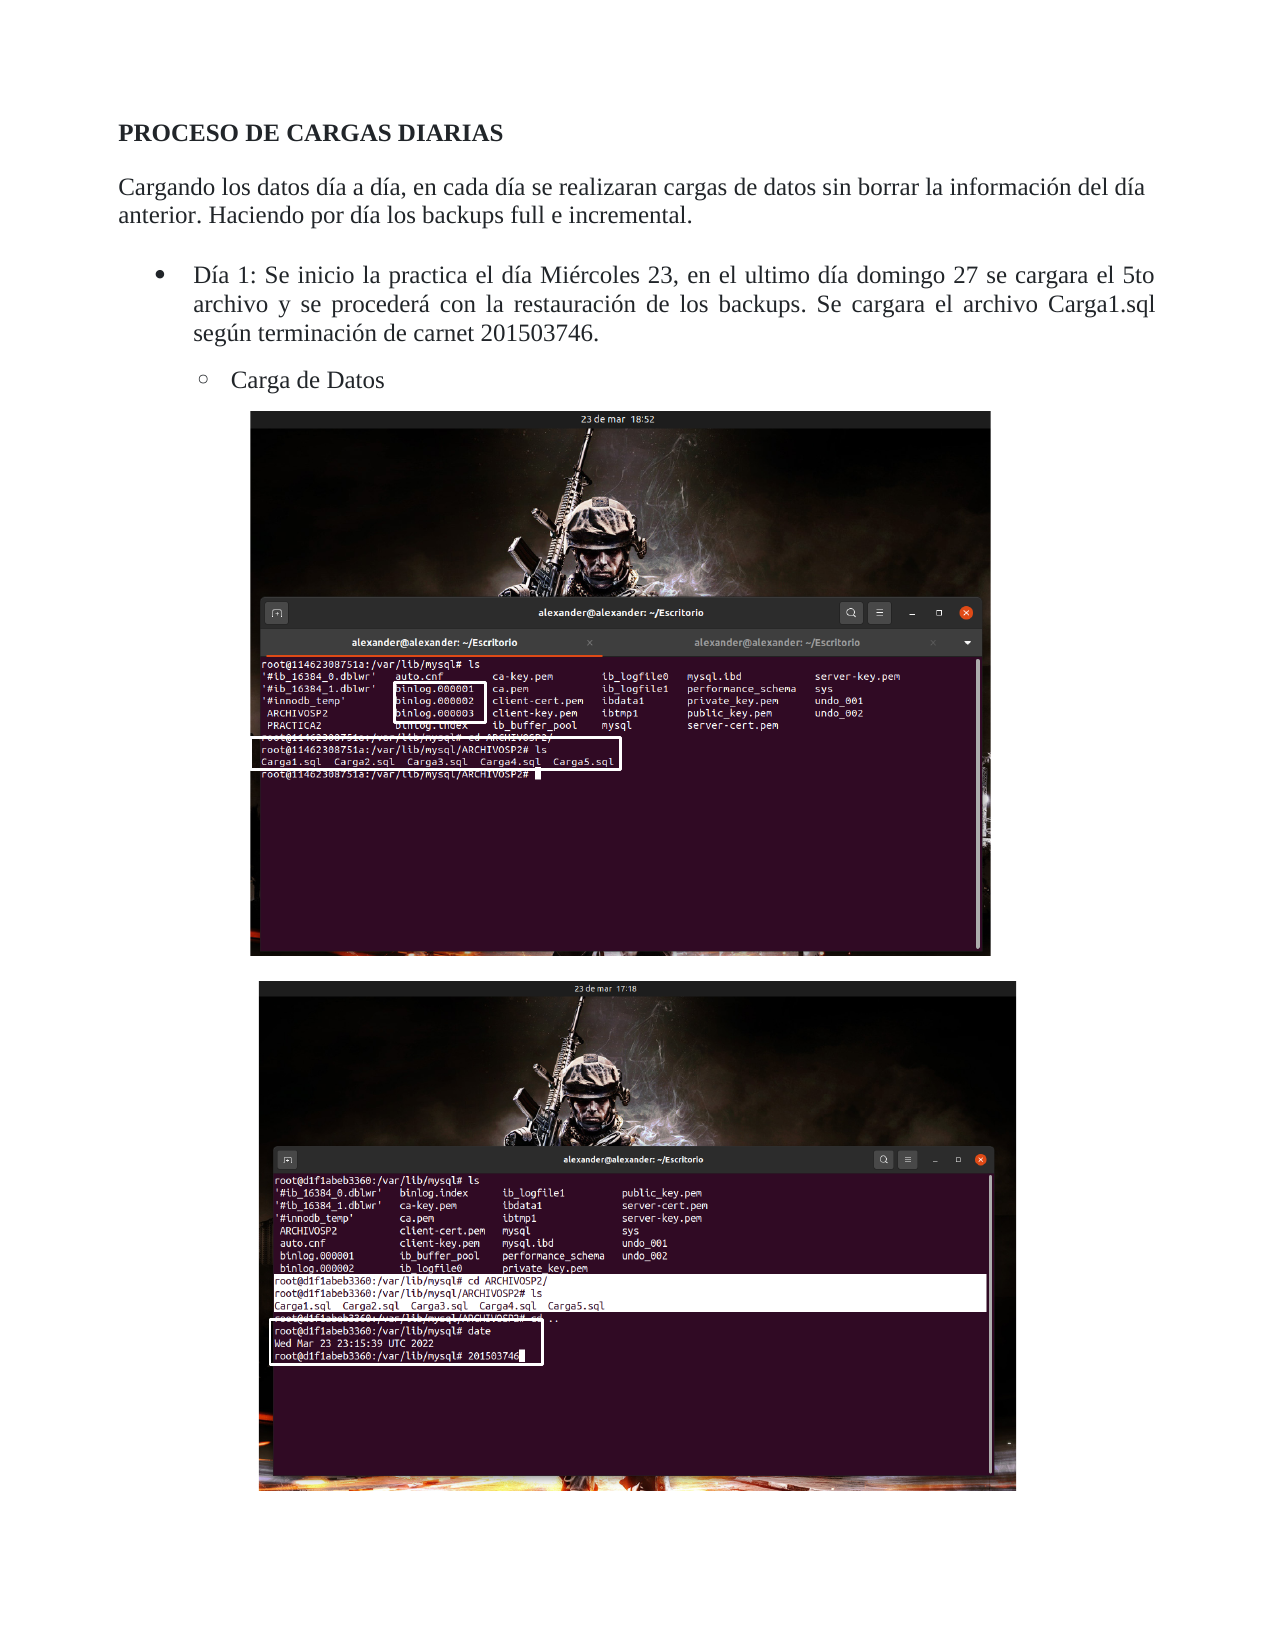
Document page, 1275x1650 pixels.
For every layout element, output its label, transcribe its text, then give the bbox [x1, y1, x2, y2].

list Día 1: Se inicio la practica el día Miércoles 23, en el ultimo día domingo 27 se cargara el 5to archivo y se procederá con la restauración de los backups. Se cargara el archivo Carga1.sql según terminación de carnet 201503746. [156, 260, 1157, 347]
picture [250, 411, 991, 956]
text PROCESO DE CARGAS DIARIAS [118, 118, 1157, 147]
picture [252, 739, 619, 768]
text Cargando los datos día a día, en cada día se realizaran cargas de datos sin borrar la información del día anterior. Haciendo por día los backups full e incremental. [118, 172, 1157, 229]
picture [258, 981, 1017, 1491]
list Carga de Datos [193, 366, 1157, 394]
